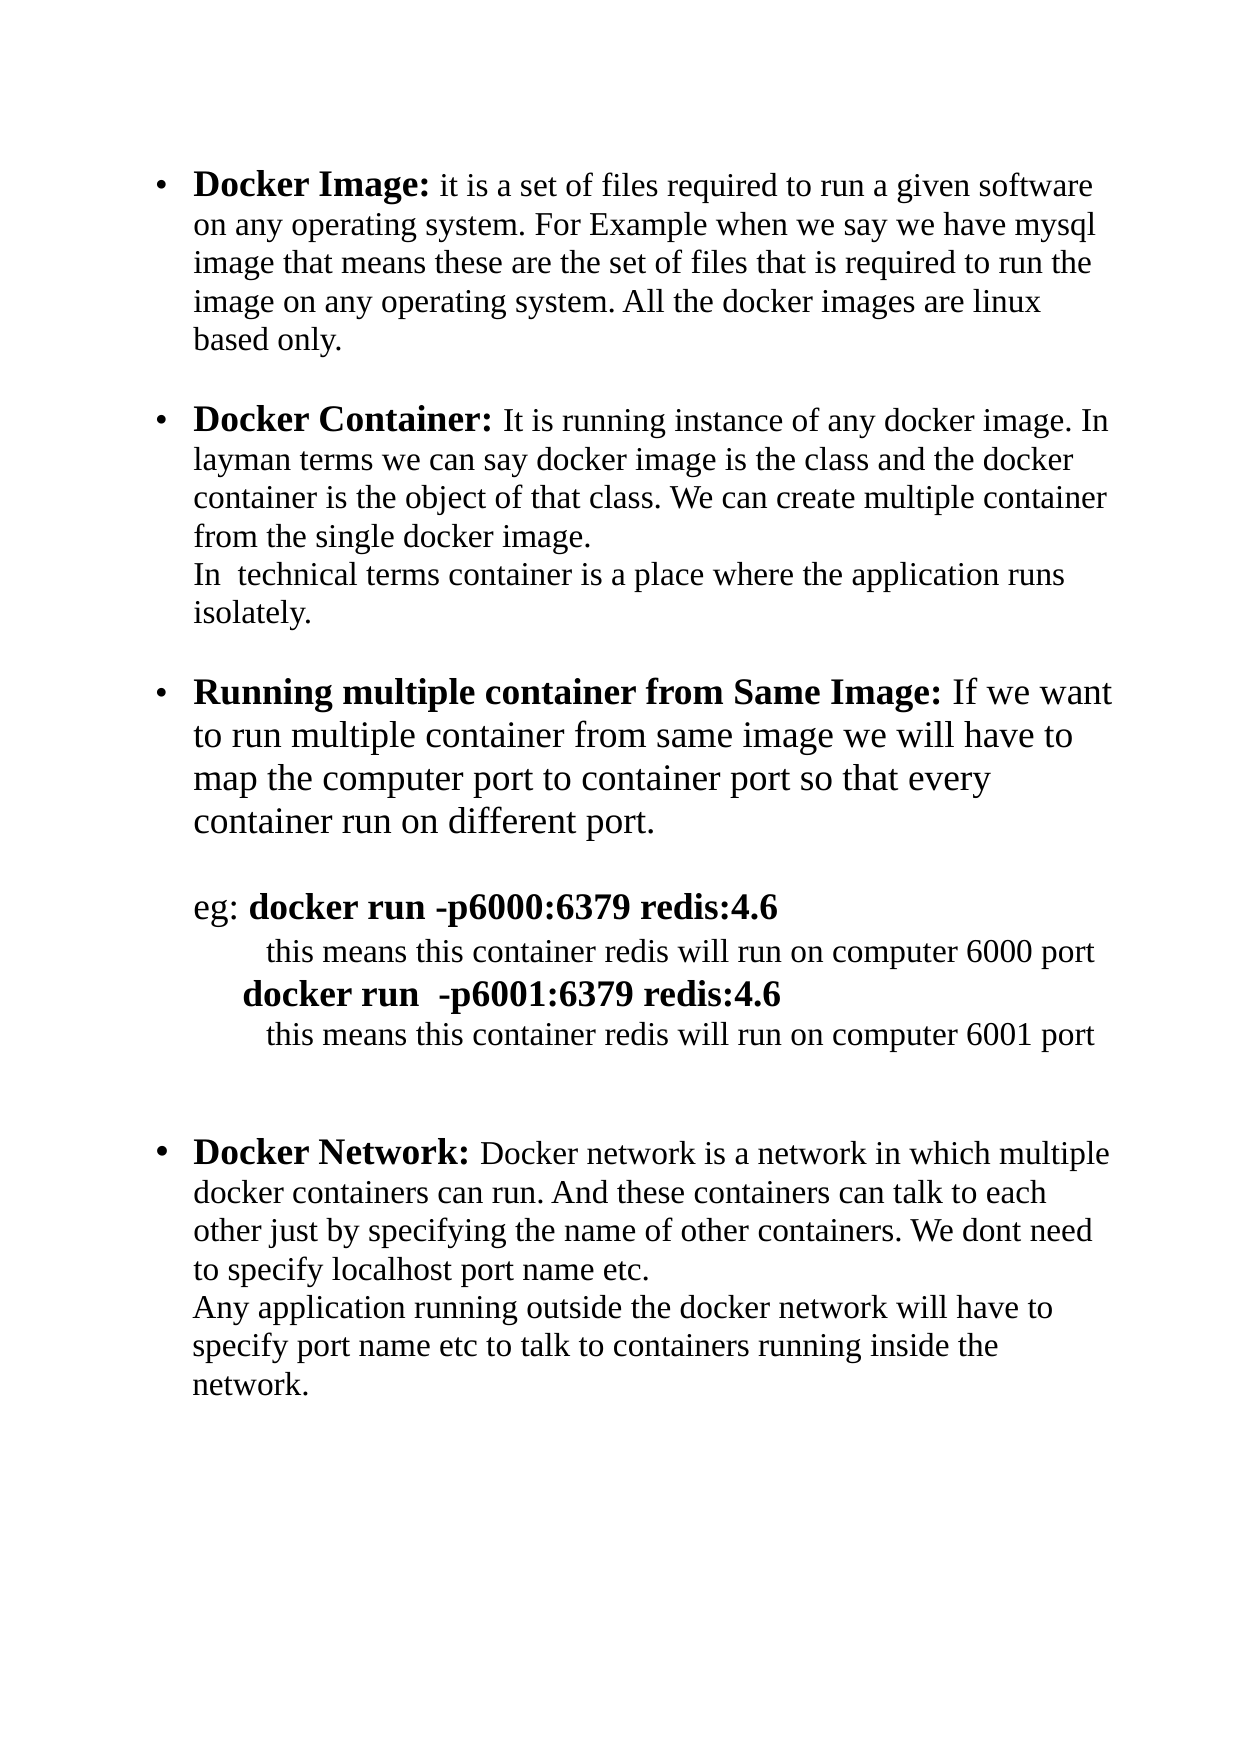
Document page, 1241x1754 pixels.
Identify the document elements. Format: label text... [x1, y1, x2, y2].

list Running multiple container from Same Image: If we want to run multiple container from same image we will have to map the computer port to container port so that every container run on different port. [156, 669, 1122, 842]
list Docker Container: It is running instance of any docker image. In layman terms we can say docker image is the class and the docker container is the object of that class. We can create multiple container from the single docker image. [156, 396, 1122, 554]
list In technical terms container is a place where the application runs isolately. [156, 554, 1122, 631]
text this means this container redis will run on computer 6000 port [118, 928, 1122, 971]
text this means this container redis will run on computer 6001 port [118, 1014, 1122, 1052]
text Any application running outside the docker network will have to specify port name etc to talk to containers running inside the network. [118, 1287, 1122, 1402]
text docker run -p6001:6379 redis:4.6 [118, 971, 1122, 1014]
list Docker Image: it is a set of files required to run a given software on any operating system. For Example when we say we have mysql image that means these are the set of files that is required to run the image on any operating system. All the docker images are linux based only. [156, 161, 1122, 358]
list Docker Network: Docker network is a network in which multiple docker containers can run. And these containers can talk to each other just by specifying the name of other containers. We dont need to specify localhost port name etc. [156, 1129, 1122, 1287]
list eg: docker run -p6000:6379 redis:4.6 [156, 885, 1122, 928]
